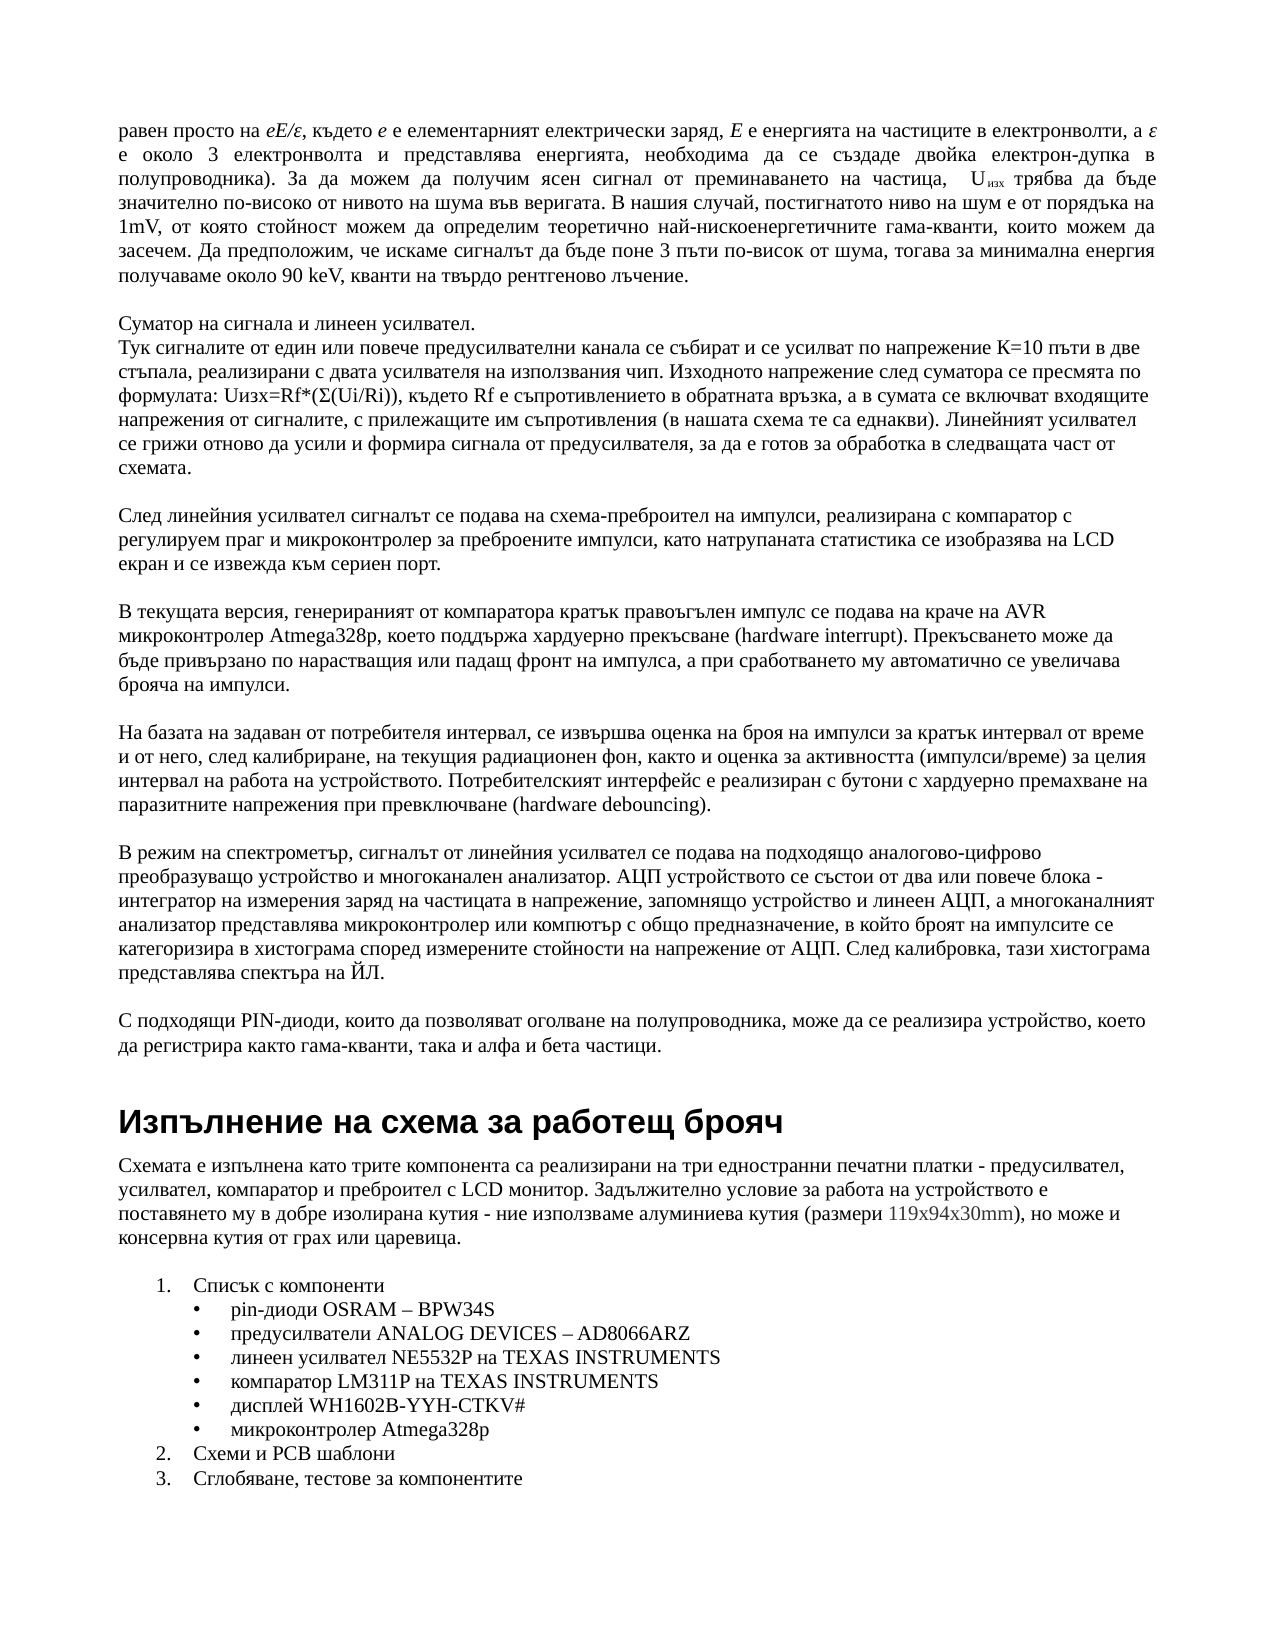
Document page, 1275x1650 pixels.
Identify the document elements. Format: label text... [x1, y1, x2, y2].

text С подходящи PIN-диоди, които да позволяват оголване на полупроводника, може да се реализира устройство, което да регистрира както гама-кванти, така и алфа и бета частици. [118, 1008, 1157, 1057]
list pin-диоди OSRAM – BPW34S [193, 1297, 1157, 1321]
list Списък с компоненти [156, 1273, 1157, 1297]
list Схеми и PCB шаблони [156, 1441, 1157, 1465]
text В текущата версия, генерираният от компаратора кратък правоъгълен импулс се подава на краче на AVR микроконтролер Atmega328p, което поддържа хардуерно прекъсване (hardware interrupt). Прекъсванeто може да бъде привързано по нарастващия или падащ фронт на импулса, а при сработването му автоматично се увеличава брояча на импулси. [118, 599, 1157, 696]
text равен просто на eЕ/ε, където е е елементарният електрически заряд, Е е енергията на частиците в електронволти, а ε е около 3 електронволта и представлява енергията, необходима да се създаде двойка електрон-дупка в полупроводника). За да можем да получим ясен сигнал от преминаването на частица, Uизх трябва да бъде значително по-високо от нивото на шума във веригата. В нашия случай, постигнатото ниво на шум е от порядъка на 1mV, от която стойност можем да определим теоретично най-нискоенергетичните гама-кванти, които можем да засечем. Да предположим, че искаме сигналът да бъде поне 3 пъти по-висок от шума, тогава за минимална енергия получаваме около 90 keV, кванти на твърдо рентгеново лъчение. [118, 118, 1157, 287]
text На базата на задаван от потребителя интервал, се извършва оценка на броя на импулси за кратък интервал от време и от него, след калибриране, на текущия радиационен фон, както и оценка за активността (импулси/време) за целия интервал на работа на устройството. Потребителският интерфейс е реализиран с бутони с хардуерно премахване на паразитните напрежения при превключване (hardware debouncing). [118, 720, 1157, 816]
subtitle Изпълнение на схема за работещ брояч [118, 1101, 1157, 1140]
list Сглобяване, тестове за компонентите [156, 1465, 1157, 1489]
text След линейния усилвател сигналът се подава на схема-преброител на импулси, реализирана с компаратор с регулируем праг и микроконтролер за преброените импулси, като натрупаната статистика се изобразява на LCD екран и се извежда към сериен порт. [118, 503, 1157, 575]
list линеен усилвател NE5532P на TEXAS INSTRUMENTS [193, 1345, 1157, 1369]
list дисплей WH1602B-YYH-CTKV# [193, 1393, 1157, 1417]
list предусилватели ANALOG DEVICES – AD8066ARZ [193, 1321, 1157, 1345]
list компаратор LM311P на TEXAS INSTRUMENTS [193, 1369, 1157, 1393]
text Тук сигналите от един или повече предусилвателни канала се събират и се усилват по напрежение К=10 пъти в две стъпала, реализирани с двата усилвателя на използвания чип. Изходното напрежение след суматора се пресмята по формулата: Uизх=Rf*(Σ(Ui/Ri)), където Rf е съпротивлението в обратната връзка, а в сумата се включват входящите напрежения от сигналите, с прилежащите им съпротивления (в нашата схема те са еднакви). Линейният усилвател се грижи отново да усили и формира сигнала от предусилвателя, за да е готов за обработка в следващата част от схемата. [118, 335, 1157, 479]
text Суматор на сигнала и линеен усилвател. [118, 311, 1157, 335]
text Схемата е изпълнена като трите компонента са реализирани на три едностранни печатни платки - предусилвател, усилвател, компаратор и преброител с LCD монитор. Задължително условие за работа на устройството е поставянето му в добре изолирана кутия - ние използваме алуминиева кутия (размери 119x94x30mm), но може и консервна кутия от грах или царевица. [118, 1153, 1157, 1249]
text В режим на спектрометър, сигналът от линейния усилвател се подава на подходящо аналогово-цифрово преобразуващо устройство и многоканален анализатор. АЦП устройството се състои от два или повече блока - интегратор на измерения заряд на частицата в напрежение, запомнящо устройство и линеен АЦП, а многоканалният анализатор представлява микроконтролер или компютър с общо предназначение, в който броят на импулсите се категоризира в хистограма според измерените стойности на напрежение от АЦП. След калибровка, тази хистограма представлява спектъра на ЙЛ. [118, 840, 1157, 984]
list микроконтролер Atmega328p [193, 1417, 1157, 1441]
